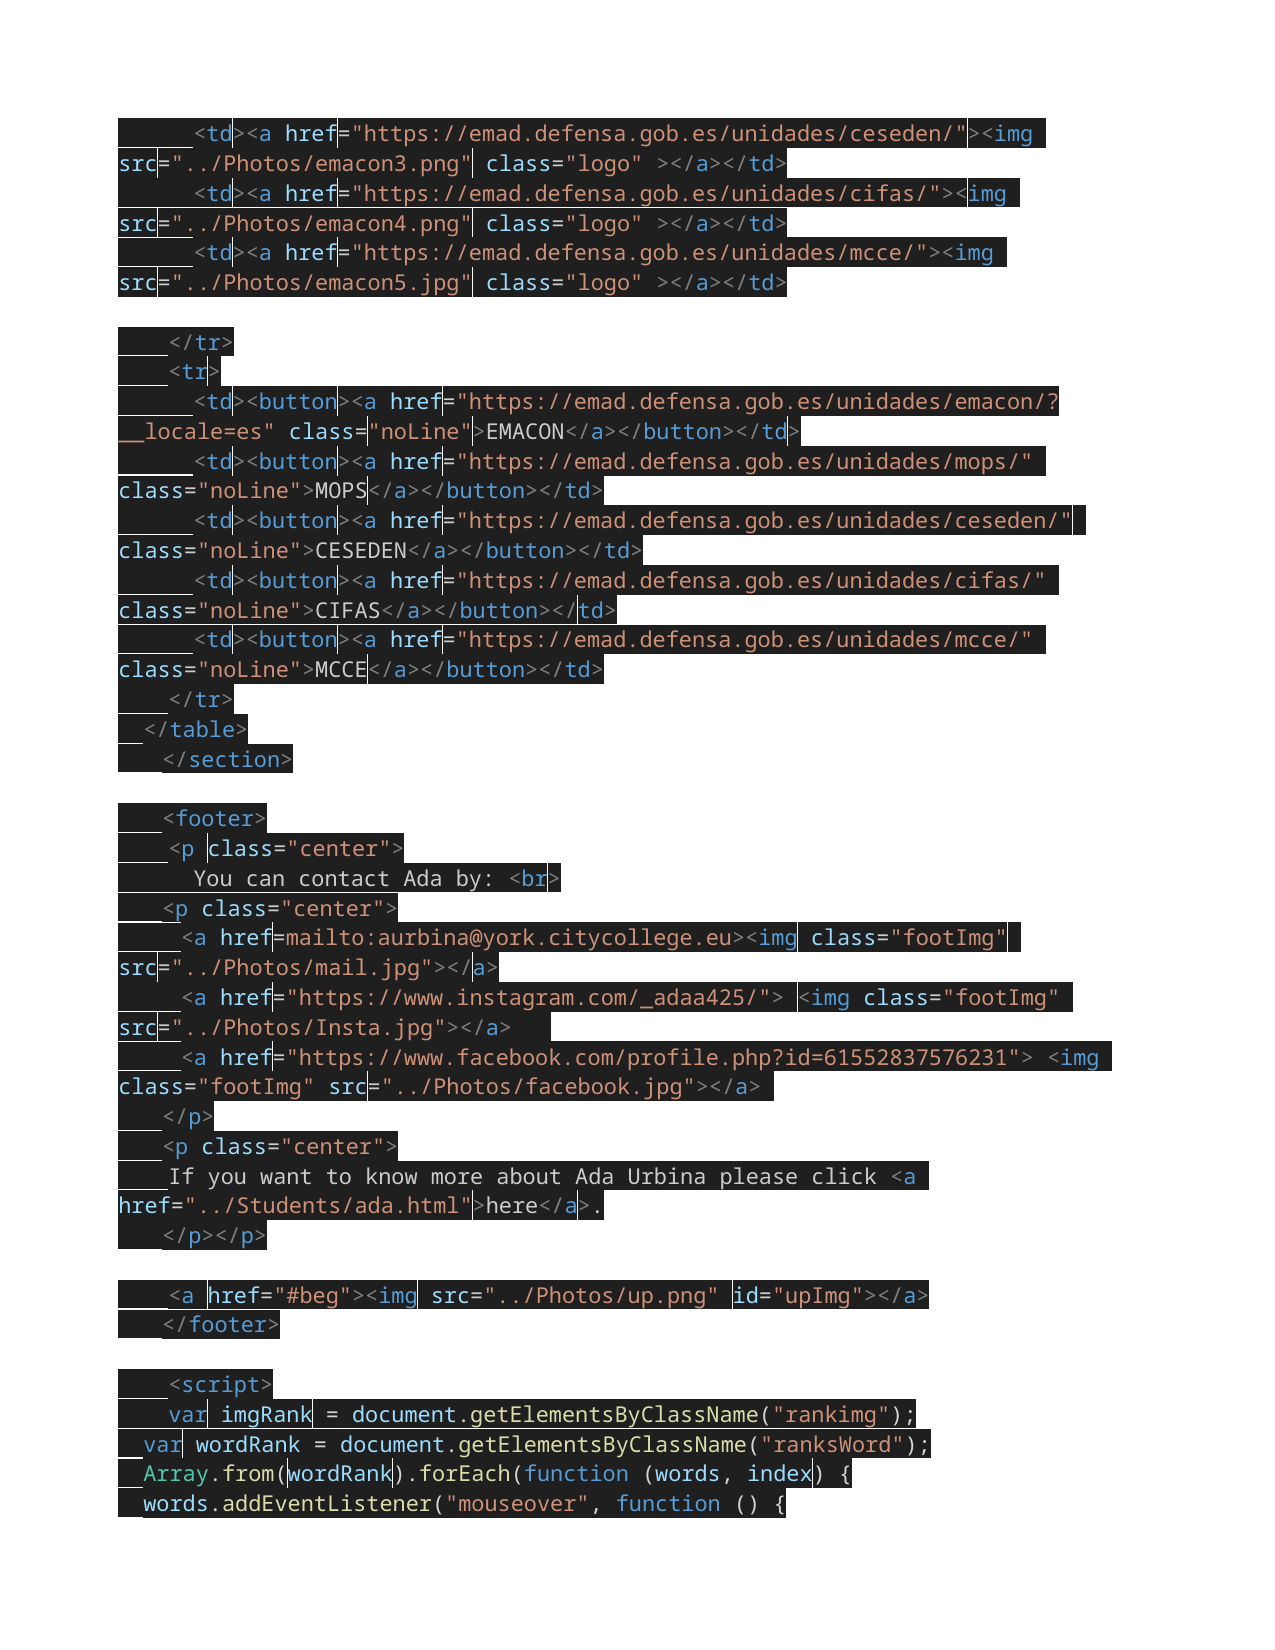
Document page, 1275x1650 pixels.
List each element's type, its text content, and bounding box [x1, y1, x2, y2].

text <td><a href="https://emad.defensa.gob.es/unidades/mcce/"><img src="../Photos/emacon5.jpg" class="logo" ></a></td> [118, 237, 1157, 297]
text <p class="center"> [118, 833, 1157, 863]
text <td><button><a href="https://emad.defensa.gob.es/unidades/emacon/?__locale=es" class="noLine">EMACON</a></button></td> [118, 386, 1157, 446]
text words.addEventListener("mouseover", function () { [118, 1488, 1157, 1518]
text <p class="center"> [118, 1131, 1157, 1161]
text <td><a href="https://emad.defensa.gob.es/unidades/cifas/"><img src="../Photos/emacon4.png" class="logo" ></a></td> [118, 178, 1157, 237]
text <script> [118, 1369, 1157, 1399]
text <td><button><a href="https://emad.defensa.gob.es/unidades/mcce/" class="noLine">MCCE</a></button></td> [118, 624, 1157, 684]
text <a href="https://www.instagram.com/_adaa425/"> <img class="footImg" src="../Photos/Insta.jpg"></a> [118, 982, 1157, 1041]
text </p></p> [118, 1220, 1157, 1250]
text var imgRank = document.getElementsByClassName("rankimg"); [118, 1399, 1157, 1428]
text <td><button><a href="https://emad.defensa.gob.es/unidades/cifas/" class="noLine">CIFAS</a></button></td> [118, 565, 1157, 624]
text <a href="https://www.facebook.com/profile.php?id=61552837576231"> <img class="footImg" src="../Photos/facebook.jpg"></a> [118, 1041, 1157, 1101]
text Array.from(wordRank).forEach(function (words, index) { [118, 1458, 1157, 1488]
text </tr> [118, 327, 1157, 356]
text </table> [118, 714, 1157, 744]
text var wordRank = document.getElementsByClassName("ranksWord"); [118, 1428, 1157, 1458]
text If you want to know more about Ada Urbina please click <a href="../Students/ada.html">here</a>. [118, 1161, 1157, 1220]
text </tr> [118, 684, 1157, 714]
text <td><button><a href="https://emad.defensa.gob.es/unidades/ceseden/" class="noLine">CESEDEN</a></button></td> [118, 505, 1157, 565]
text </p> [118, 1101, 1157, 1131]
text <footer> [118, 803, 1157, 833]
text <td><a href="https://emad.defensa.gob.es/unidades/ceseden/"><img src="../Photos/emacon3.png" class="logo" ></a></td> [118, 118, 1157, 178]
text </footer> [118, 1309, 1157, 1339]
text <tr> [118, 356, 1157, 386]
text <p class="center"> [118, 892, 1157, 922]
text <a href="#beg"><img src="../Photos/up.png" id="upImg"></a> [118, 1280, 1157, 1309]
text <a href=mailto:aurbina@york.citycollege.eu><img class="footImg" src="../Photos/mail.jpg"></a> [118, 922, 1157, 982]
text <td><button><a href="https://emad.defensa.gob.es/unidades/mops/" class="noLine">MOPS</a></button></td> [118, 446, 1157, 505]
text You can contact Ada by: <br> [118, 863, 1157, 892]
text </section> [118, 744, 1157, 773]
